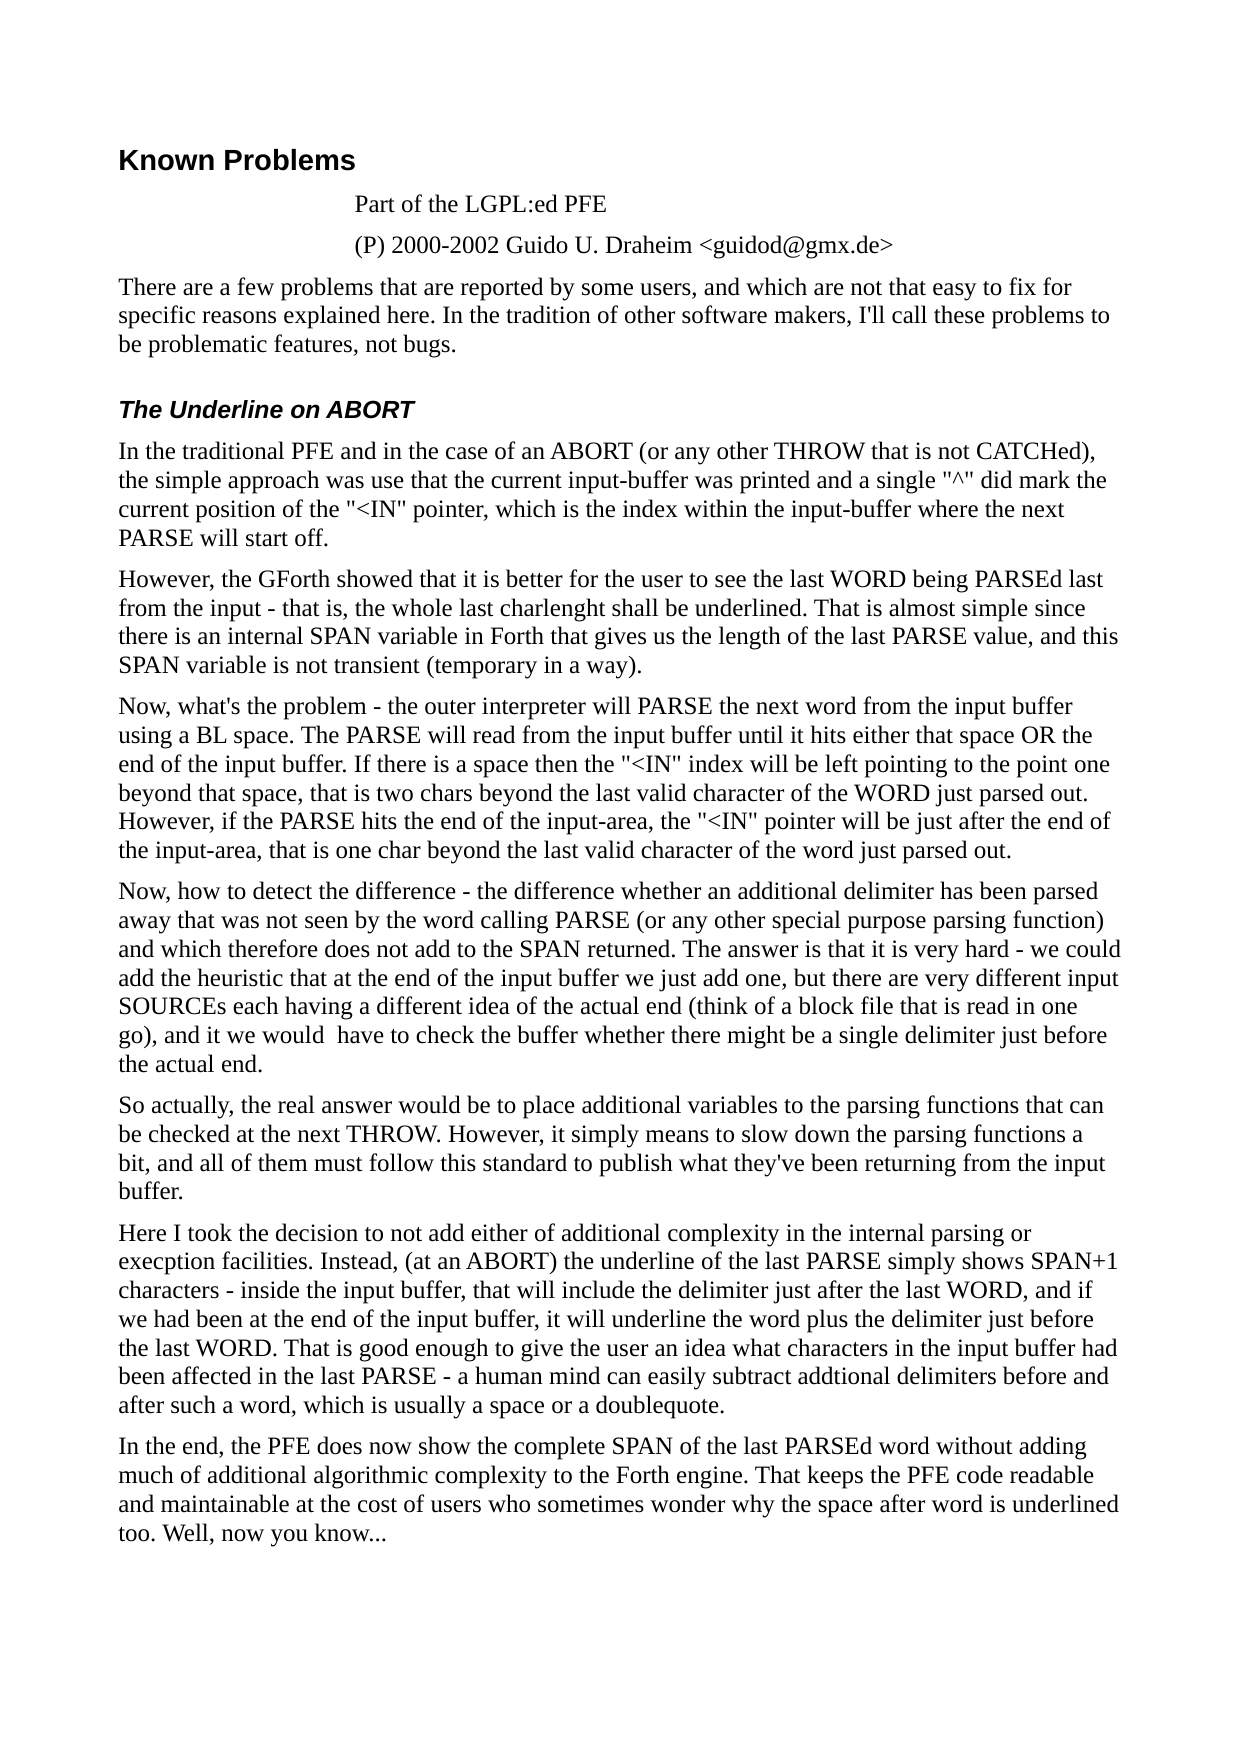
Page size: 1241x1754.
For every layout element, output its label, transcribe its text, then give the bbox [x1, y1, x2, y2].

text Part of the LGPL:ed PFE [354, 189, 1122, 218]
subtitle Known Problems [118, 143, 1122, 177]
text In the end, the PFE does now show the complete SPAN of the last PARSEd word without adding much of additional algorithmic complexity to the Forth engine. That keeps the PFE code readable and maintainable at the cost of users who sometimes wonder why the space after word is underlined too. Well, now you know... [118, 1431, 1122, 1546]
text Here I took the decision to not add either of additional complexity in the internal parsing or execption facilities. Instead, (at an ABORT) the underline of the last PARSE simply shows SPAN+1 characters - inside the input buffer, that will include the delimiter just after the last WORD, and if we had been at the end of the input buffer, it will underline the word plus the delimiter just before the last WORD. That is good enough to give the user an idea what characters in the input buffer had been affected in the last PARSE - a human mind can easily subtract addtional delimiters before and after such a word, which is usually a space or a doublequote. [118, 1218, 1122, 1419]
text Now, how to detect the difference - the difference whether an additional delimiter has been parsed away that was not seen by the word calling PARSE (or any other special purpose parsing function) and which therefore does not add to the SPAN returned. The answer is that it is very hard - we could add the heuristic that at the end of the input buffer we just add one, but there are very different input SOURCEs each having a different idea of the actual end (think of a block file that is read in one go), and it we would have to check the buffer whether there might be a single delimiter just before the actual end. [118, 876, 1122, 1078]
text There are a few problems that are reported by some users, and which are not that easy to fix for specific reasons explained here. In the tradition of other software makers, I'll call these problems to be problematic features, not bugs. [118, 272, 1122, 358]
text Now, what's the problem - the outer interpreter will PARSE the next word from the input buffer using a BL space. The PARSE will read from the input buffer until it hits either that space OR the end of the input buffer. If there is a space then the "<IN" index will be left pointing to the point one beyond that space, that is two chars beyond the last valid character of the WORD just parsed out. However, if the PARSE hits the end of the input-area, the "<IN" pointer will be just after the end of the input-area, that is one char beyond the last valid character of the word just parsed out. [118, 691, 1122, 864]
text In the traditional PFE and in the case of an ABORT (or any other THROW that is not CATCHed), the simple approach was use that the current input-buffer was printed and a single "^" did mark the current position of the "<IN" pointer, which is the index within the input-buffer where the next PARSE will start off. [118, 436, 1122, 551]
text (P) 2000-2002 Guido U. Draheim <guidod@gmx.de> [354, 230, 1122, 259]
subtitle The Underline on ABORT [118, 395, 1122, 424]
text However, the GForth showed that it is better for the user to see the last WORD being PARSEd last from the input - that is, the whole last charlenght shall be underlined. That is almost simple since there is an internal SPAN variable in Forth that gives us the length of the last PARSE value, and this SPAN variable is not transient (temporary in a way). [118, 564, 1122, 679]
text So actually, the real answer would be to place additional variables to the parsing functions that can be checked at the next THROW. However, it simply means to slow down the parsing functions a bit, and all of them must follow this standard to publish what they've been returning from the input buffer. [118, 1090, 1122, 1205]
